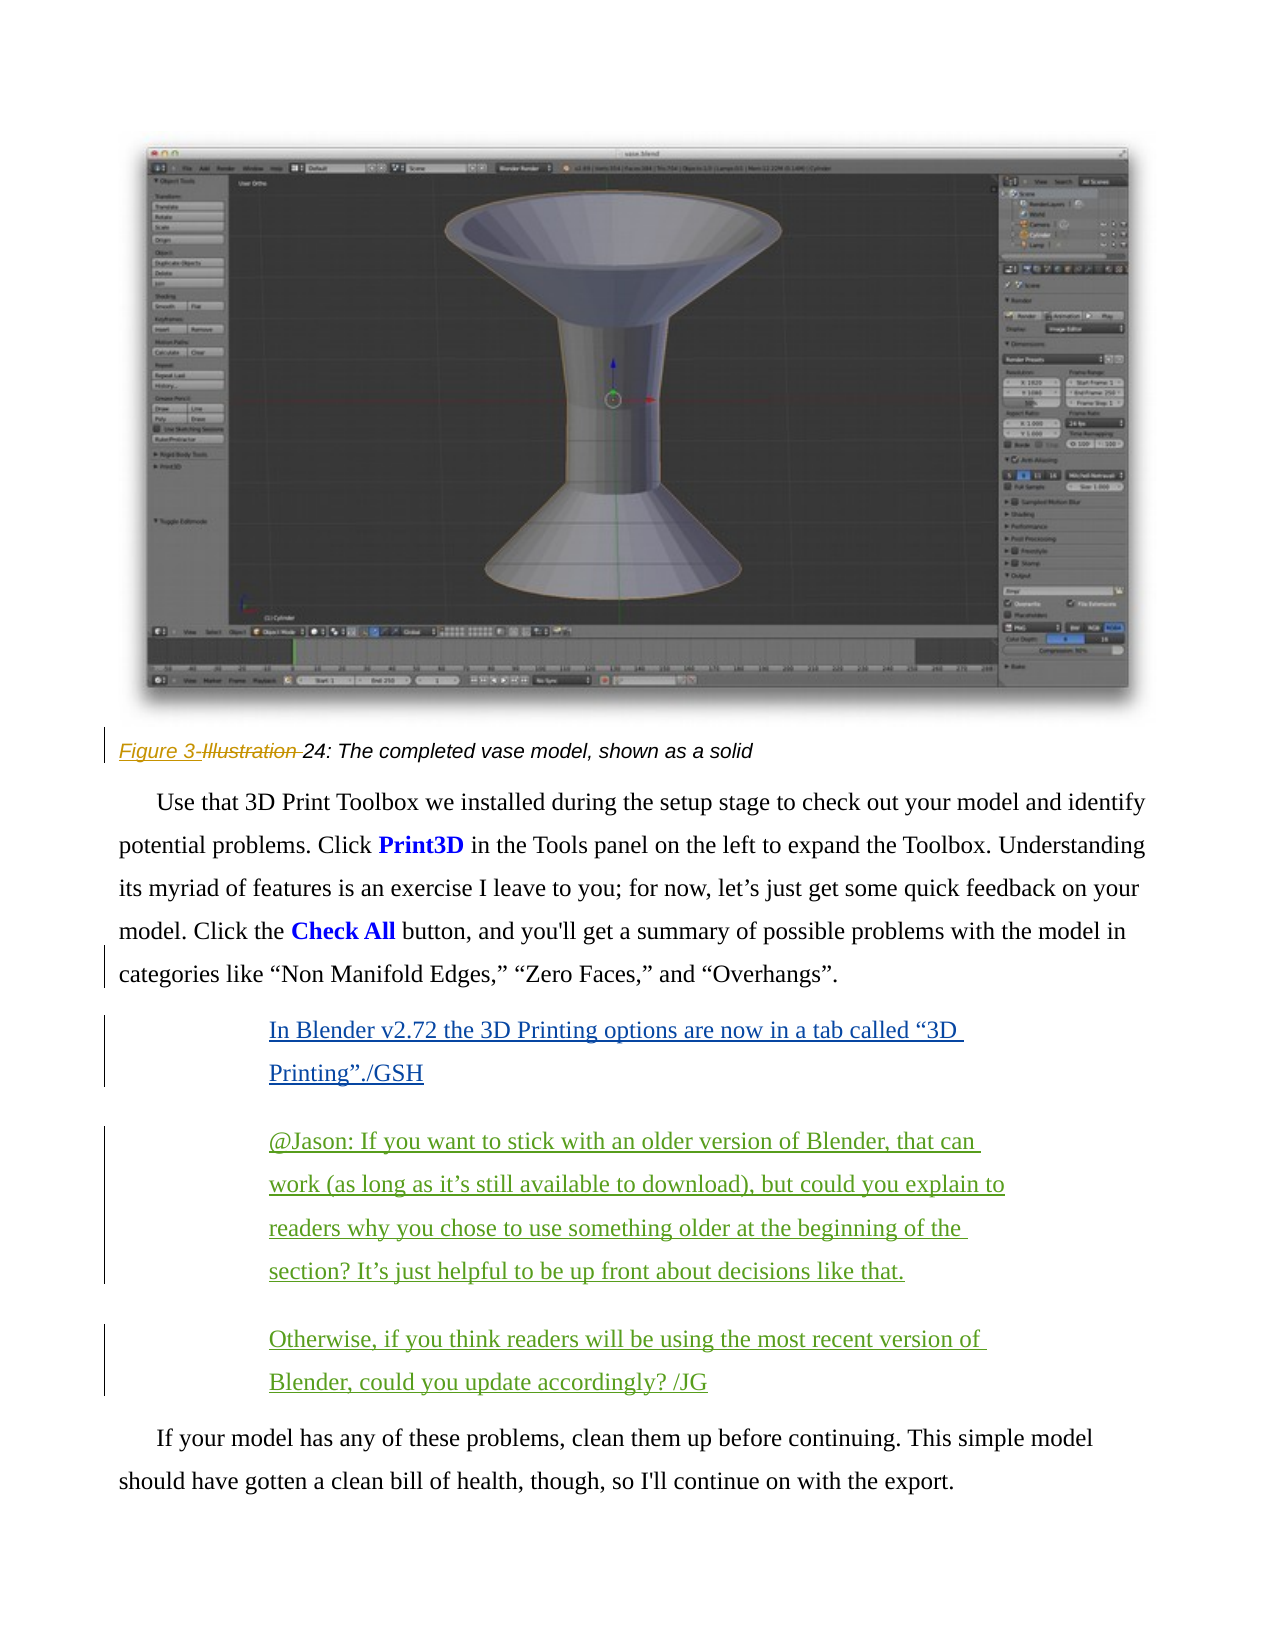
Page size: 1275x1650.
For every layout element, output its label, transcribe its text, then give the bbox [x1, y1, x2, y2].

text Figure 3-24: The completed vase model, shown as a solid [118, 727, 1156, 763]
text Otherwise, if you think readers will be using the most recent version of Blender, could you update accordingly? /JG [268, 1324, 1006, 1396]
text In Blender v2.72 the 3D Printing options are now in a tab called “3D Printing”./GSH [268, 1015, 1006, 1087]
text @Jason: If you want to stick with an older version of Blender, that can work (as long as it’s still available to download), but could you explain to readers why you chose to use something older at the beginning of the section? It’s just helpful to be up front about decisions like that. [268, 1126, 1006, 1284]
text If your model has any of these problems, clean them up before continuing. This simple model should have gotten a clean bill of health, though, so I'll continue on with the export. [118, 1423, 1156, 1494]
text Use that 3D Print Toolbox we installed during the setup stage to check out your model and identify potential problems. Click Print3D in the Tools panel on the left to expand the Toolbox. Understanding its myriad of features is an exercise I leave to you; for now, let’s just get some quick feedback on your model. Click the Check All button, and you'll get a summary of possible problems with the model in categories like “Non Manifold Edges,” “Zero Faces,” and “Overhangs”. [118, 787, 1156, 988]
picture [118, 131, 1157, 727]
